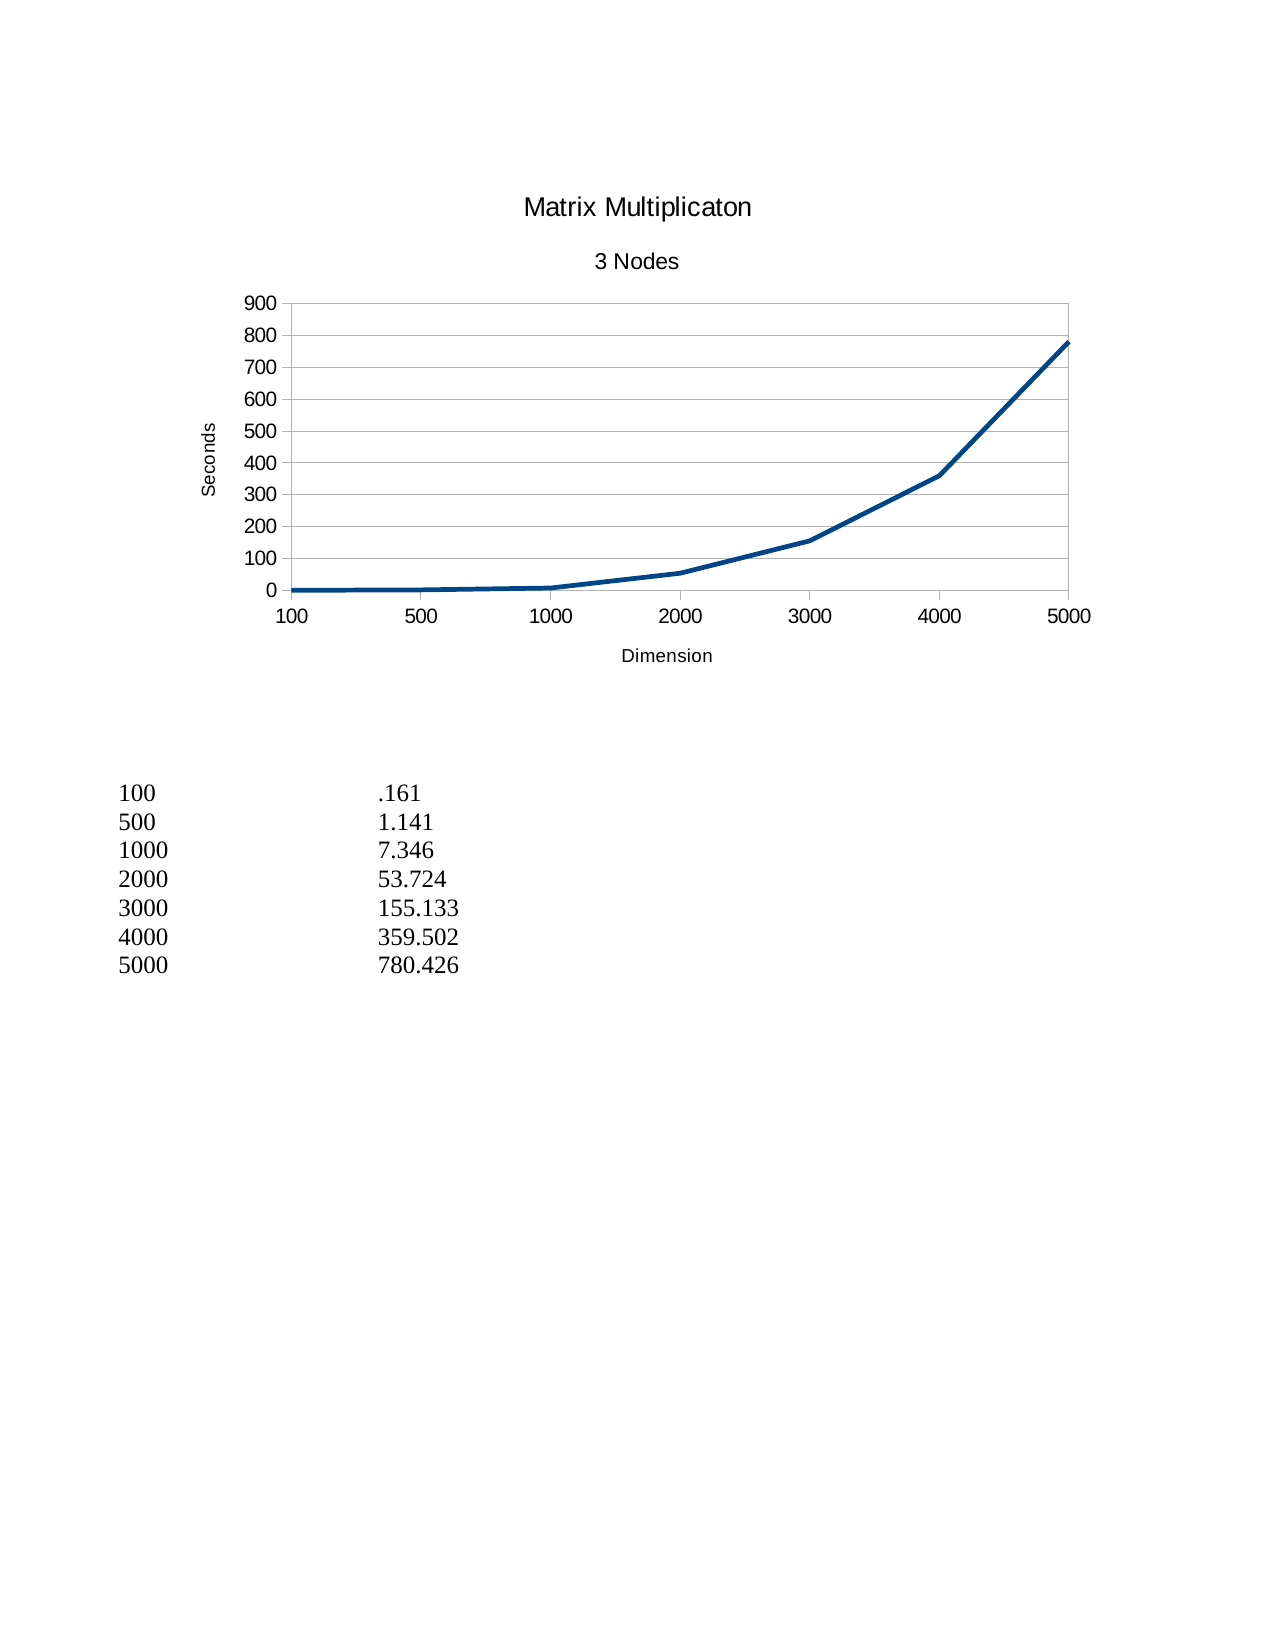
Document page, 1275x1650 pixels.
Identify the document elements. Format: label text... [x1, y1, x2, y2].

table_cell 3000 [118, 893, 378, 922]
table_cell 2000 [118, 864, 378, 893]
table_cell .161 [378, 778, 1157, 807]
table_cell 53.724 [378, 864, 1157, 893]
table_header [378, 749, 1157, 778]
table_cell 780.426 [378, 950, 1157, 979]
table_cell 100 [118, 778, 378, 807]
table_cell 4000 [118, 922, 378, 950]
table_cell 500 [118, 807, 378, 835]
table_cell 1000 [118, 835, 378, 864]
table_cell 5000 [118, 950, 378, 979]
table_header [118, 749, 378, 778]
table_cell 359.502 [378, 922, 1157, 950]
table_cell 7.346 [378, 835, 1157, 864]
table_cell 155.133 [378, 893, 1157, 922]
table_cell 1.141 [378, 807, 1157, 835]
